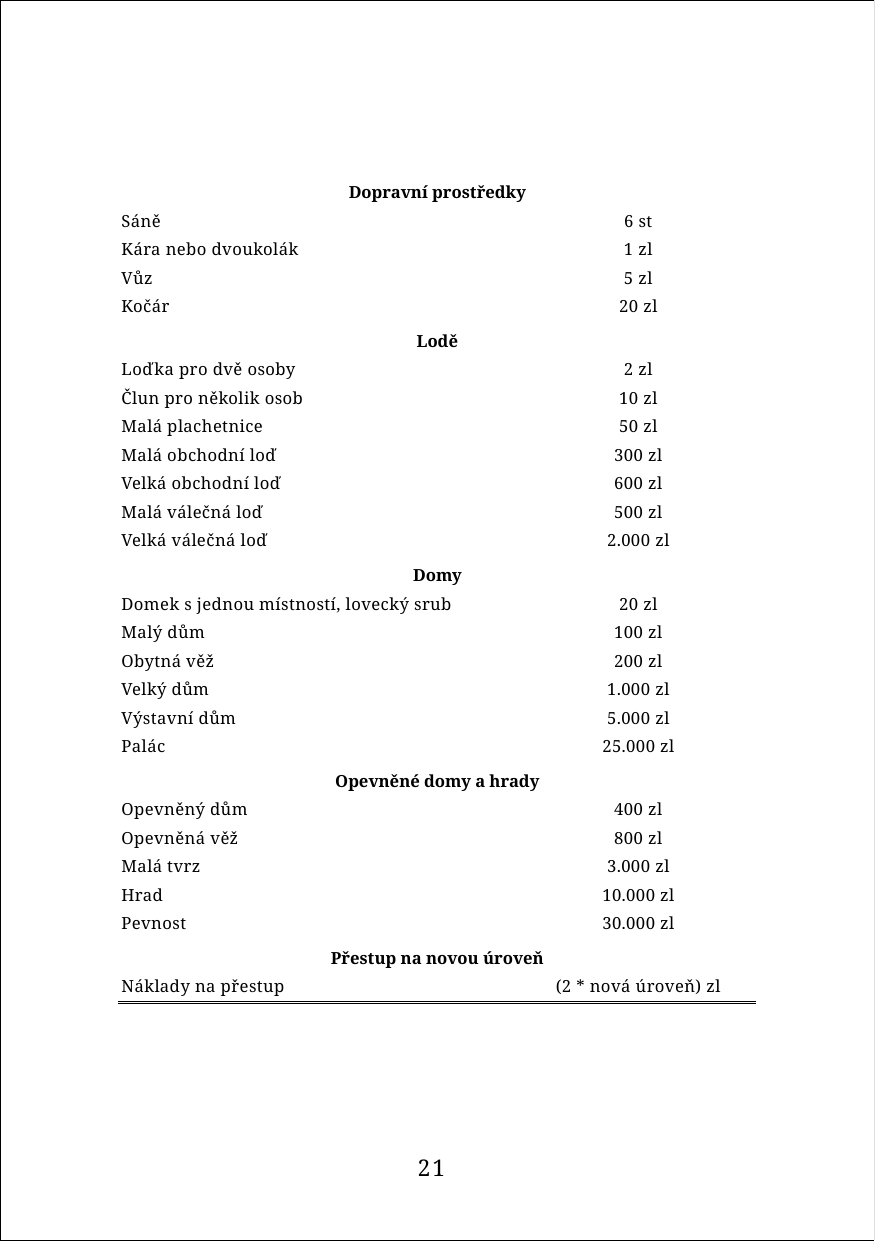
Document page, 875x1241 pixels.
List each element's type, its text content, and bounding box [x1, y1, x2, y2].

table_cell 1 zl [520, 235, 756, 263]
table_cell Obytná věž [118, 646, 520, 675]
table_cell Sáně [118, 206, 520, 235]
table_cell Opevněná věž [118, 824, 520, 852]
table_cell 100 zl [520, 618, 756, 646]
table_cell 200 zl [520, 646, 756, 675]
table_cell 25.000 zl [520, 732, 756, 760]
table_cell Výstavní dům [118, 703, 520, 732]
table_cell 800 zl [520, 824, 756, 852]
table_cell Malá tvrz [118, 852, 520, 881]
table_cell 20 zl [520, 589, 756, 618]
table_cell 6 st [520, 206, 756, 235]
table_cell Domy [118, 555, 756, 589]
table_cell Člun pro několik osob [118, 384, 520, 412]
table_cell (2 * nová úroveň) zl [520, 972, 756, 1001]
table_cell Palác [118, 732, 520, 760]
table_cell Velký dům [118, 675, 520, 703]
table_cell Kára nebo dvoukolák [118, 235, 520, 263]
table_cell Přestup na novou úroveň [118, 938, 756, 972]
table_cell Malá obchodní loď [118, 441, 520, 469]
table_cell Velká obchodní loď [118, 469, 520, 498]
table_cell Vůz [118, 263, 520, 292]
table_cell 1.000 zl [520, 675, 756, 703]
table_cell Opevněný dům [118, 795, 520, 823]
table_cell Pevnost [118, 909, 520, 938]
table_cell Kočár [118, 292, 520, 320]
table_cell 5 zl [520, 263, 756, 292]
table_cell 20 zl [520, 292, 756, 320]
table_cell 600 zl [520, 469, 756, 498]
table_cell 5.000 zl [520, 703, 756, 732]
table_cell 10 zl [520, 384, 756, 412]
table_cell 400 zl [520, 795, 756, 823]
table_cell 2.000 zl [520, 526, 756, 555]
table_cell 3.000 zl [520, 852, 756, 881]
table_cell Náklady na přestup [118, 972, 520, 1001]
table_cell 50 zl [520, 412, 756, 441]
table_cell 30.000 zl [520, 909, 756, 938]
table_cell Domek s jednou místností, lovecký srub [118, 589, 520, 618]
table_cell 500 zl [520, 498, 756, 526]
table_cell 300 zl [520, 441, 756, 469]
table_cell 2 zl [520, 355, 756, 383]
table_cell 10.000 zl [520, 881, 756, 909]
table_cell Malá plachetnice [118, 412, 520, 441]
table_cell Loďka pro dvě osoby [118, 355, 520, 383]
table_cell Malý dům [118, 618, 520, 646]
table_cell Malá válečná loď [118, 498, 520, 526]
table_cell Hrad [118, 881, 520, 909]
table_cell Dopravní prostředky [118, 172, 756, 206]
table_cell Opevněné domy a hrady [118, 760, 756, 795]
table_cell Velká válečná loď [118, 526, 520, 555]
table_cell Lodě [118, 320, 756, 355]
